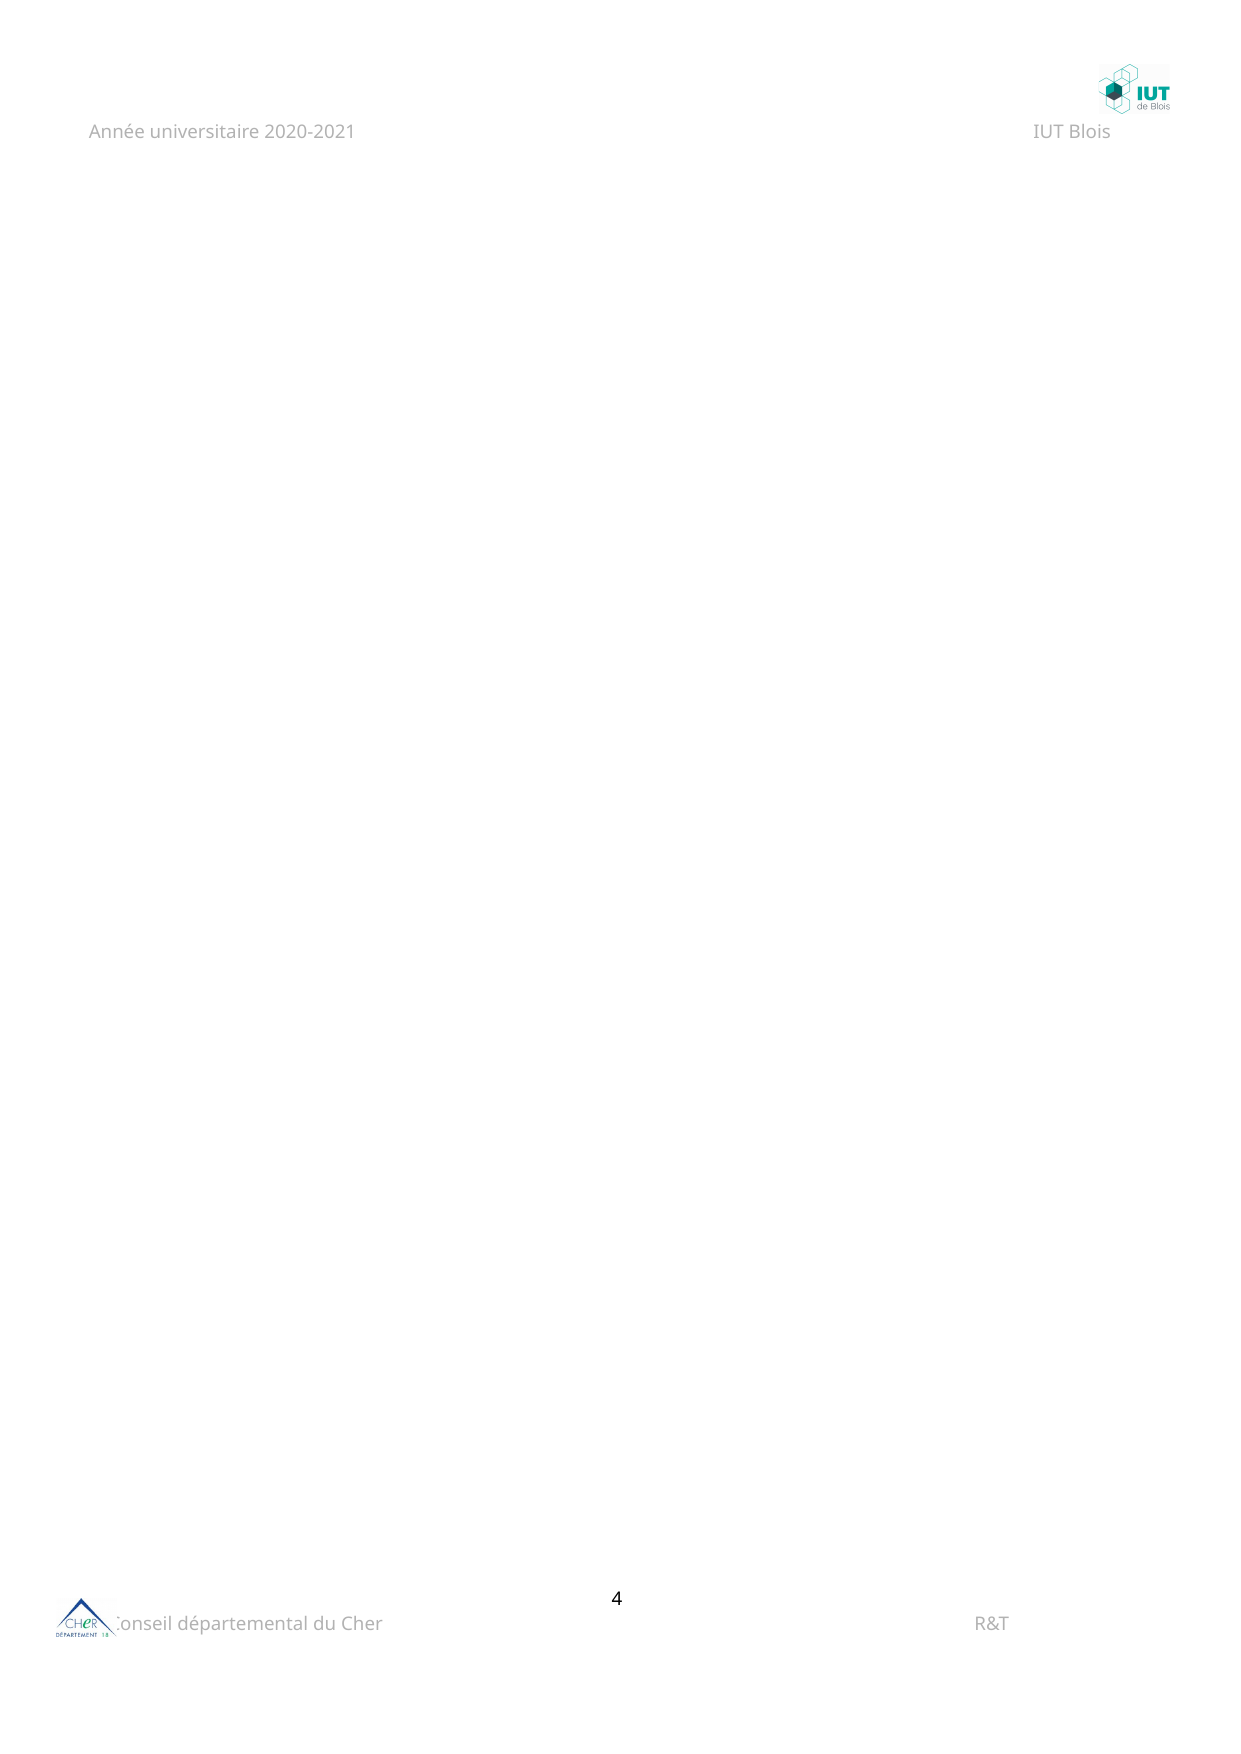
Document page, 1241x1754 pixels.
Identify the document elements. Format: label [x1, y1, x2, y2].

picture [56, 1598, 117, 1637]
picture [1098, 64, 1170, 114]
